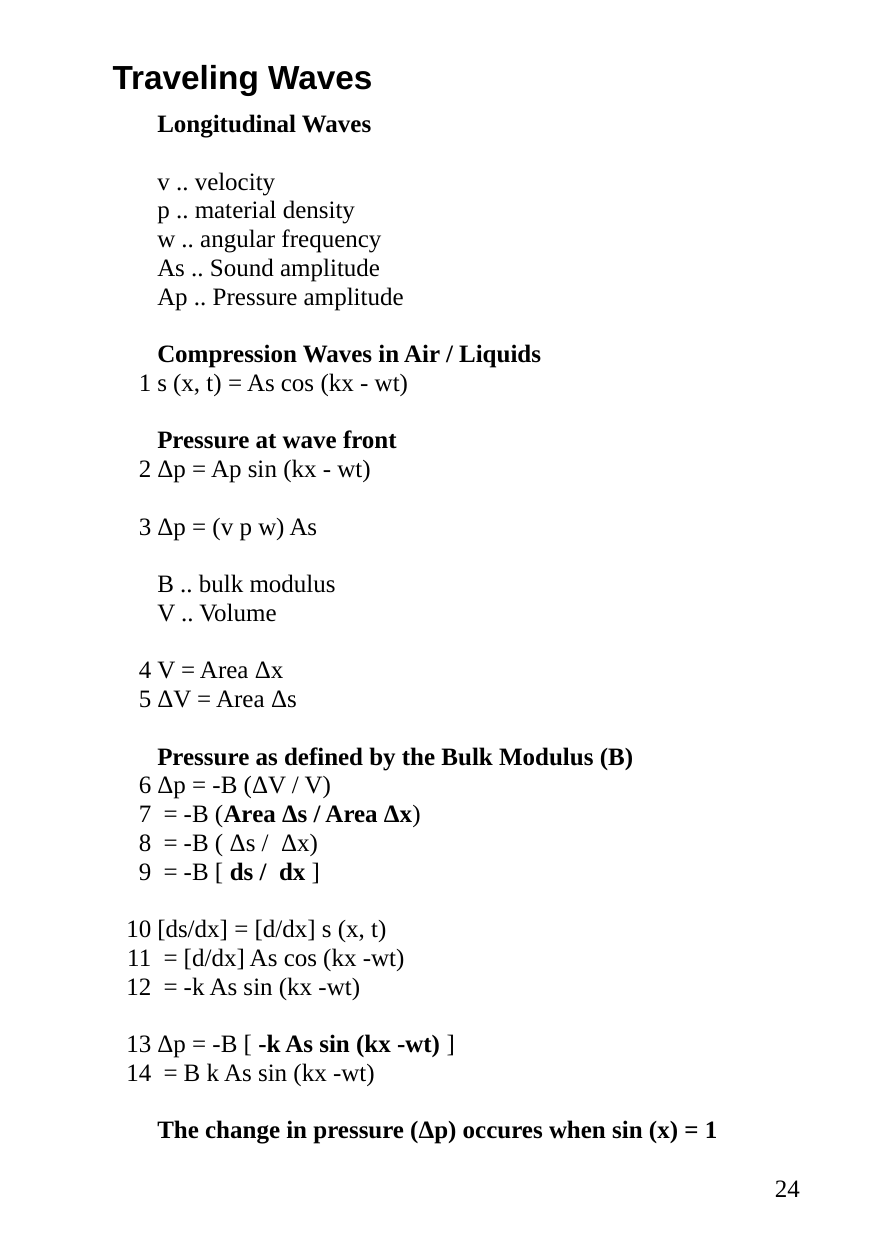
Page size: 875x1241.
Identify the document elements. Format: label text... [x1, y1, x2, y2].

table_header Longitudinal Waves [154, 109, 793, 138]
table_cell [154, 483, 793, 512]
table_cell 9 [109, 857, 154, 886]
table_cell [109, 224, 154, 253]
table_cell Δp = (v p w) As [154, 512, 793, 541]
table_cell V .. Volume [154, 598, 793, 627]
table_cell 11 [109, 943, 154, 972]
table_cell 4 [109, 656, 154, 684]
table_cell w .. angular frequency [154, 224, 793, 253]
table_cell [ds/dx] = [d/dx] s (x, t) [154, 914, 793, 943]
table_cell [109, 627, 154, 656]
table_cell 13 [109, 1029, 154, 1058]
table_cell = -k As sin (kx -wt) [154, 972, 793, 1001]
table_cell [154, 886, 793, 914]
table_cell 8 [109, 828, 154, 857]
table_cell [109, 1001, 154, 1029]
table_cell [109, 196, 154, 224]
table_cell ΔV = Area Δs [154, 684, 793, 713]
table_cell 3 [109, 512, 154, 541]
table_cell [154, 1001, 793, 1029]
table_header [109, 109, 154, 138]
table_cell [109, 426, 154, 454]
table_cell Pressure as defined by the Bulk Modulus (B) [154, 742, 793, 771]
table_cell 6 [109, 771, 154, 799]
table_cell [154, 397, 793, 426]
table_cell [109, 253, 154, 282]
table_cell 10 [109, 914, 154, 943]
table_cell 1 [109, 368, 154, 397]
table_cell Δp = -B (ΔV / V) [154, 771, 793, 799]
table_cell [109, 167, 154, 196]
table_cell [154, 541, 793, 569]
table_cell 2 [109, 454, 154, 483]
table_cell = -B [ ds / dx ] [154, 857, 793, 886]
table_cell = -B ( Δs / Δx) [154, 828, 793, 857]
table_cell [109, 886, 154, 914]
table_cell Ap .. Pressure amplitude [154, 282, 793, 311]
table_cell [154, 311, 793, 339]
table_cell [109, 339, 154, 368]
table_cell [154, 713, 793, 742]
table_cell V = Area Δx [154, 656, 793, 684]
table_cell B .. bulk modulus [154, 569, 793, 598]
table_cell Δp = Ap sin (kx - wt) [154, 454, 793, 483]
table_cell Compression Waves in Air / Liquids [154, 339, 793, 368]
table_cell [109, 282, 154, 311]
table_cell [109, 483, 154, 512]
table_cell 14 [109, 1058, 154, 1087]
table_cell [109, 569, 154, 598]
table_cell p .. material density [154, 196, 793, 224]
table_cell s (x, t) = As cos (kx - wt) [154, 368, 793, 397]
table_cell [109, 1087, 154, 1116]
table_cell = -B (Area Δs / Area Δx) [154, 799, 793, 828]
table_cell Pressure at wave front [154, 426, 793, 454]
table_cell [154, 1087, 793, 1116]
table_cell [109, 311, 154, 339]
table_cell 5 [109, 684, 154, 713]
table_cell [109, 138, 154, 167]
table_cell The change in pressure (Δp) occures when sin (x) = 1 [154, 1116, 793, 1144]
table_cell [109, 397, 154, 426]
table_cell [154, 138, 793, 167]
table_cell v .. velocity [154, 167, 793, 196]
table_cell 7 [109, 799, 154, 828]
table_cell Δp = -B [ -k As sin (kx -wt) ] [154, 1029, 793, 1058]
table_cell As .. Sound amplitude [154, 253, 793, 282]
table_cell = [d/dx] As cos (kx -wt) [154, 943, 793, 972]
subtitle Traveling Waves [112, 58, 799, 97]
table_cell = B k As sin (kx -wt) [154, 1058, 793, 1087]
table_cell [109, 742, 154, 771]
table_cell [154, 627, 793, 656]
table_cell [109, 1116, 154, 1144]
table_cell [109, 713, 154, 742]
table_cell [109, 598, 154, 627]
table_cell 12 [109, 972, 154, 1001]
table_cell [109, 541, 154, 569]
